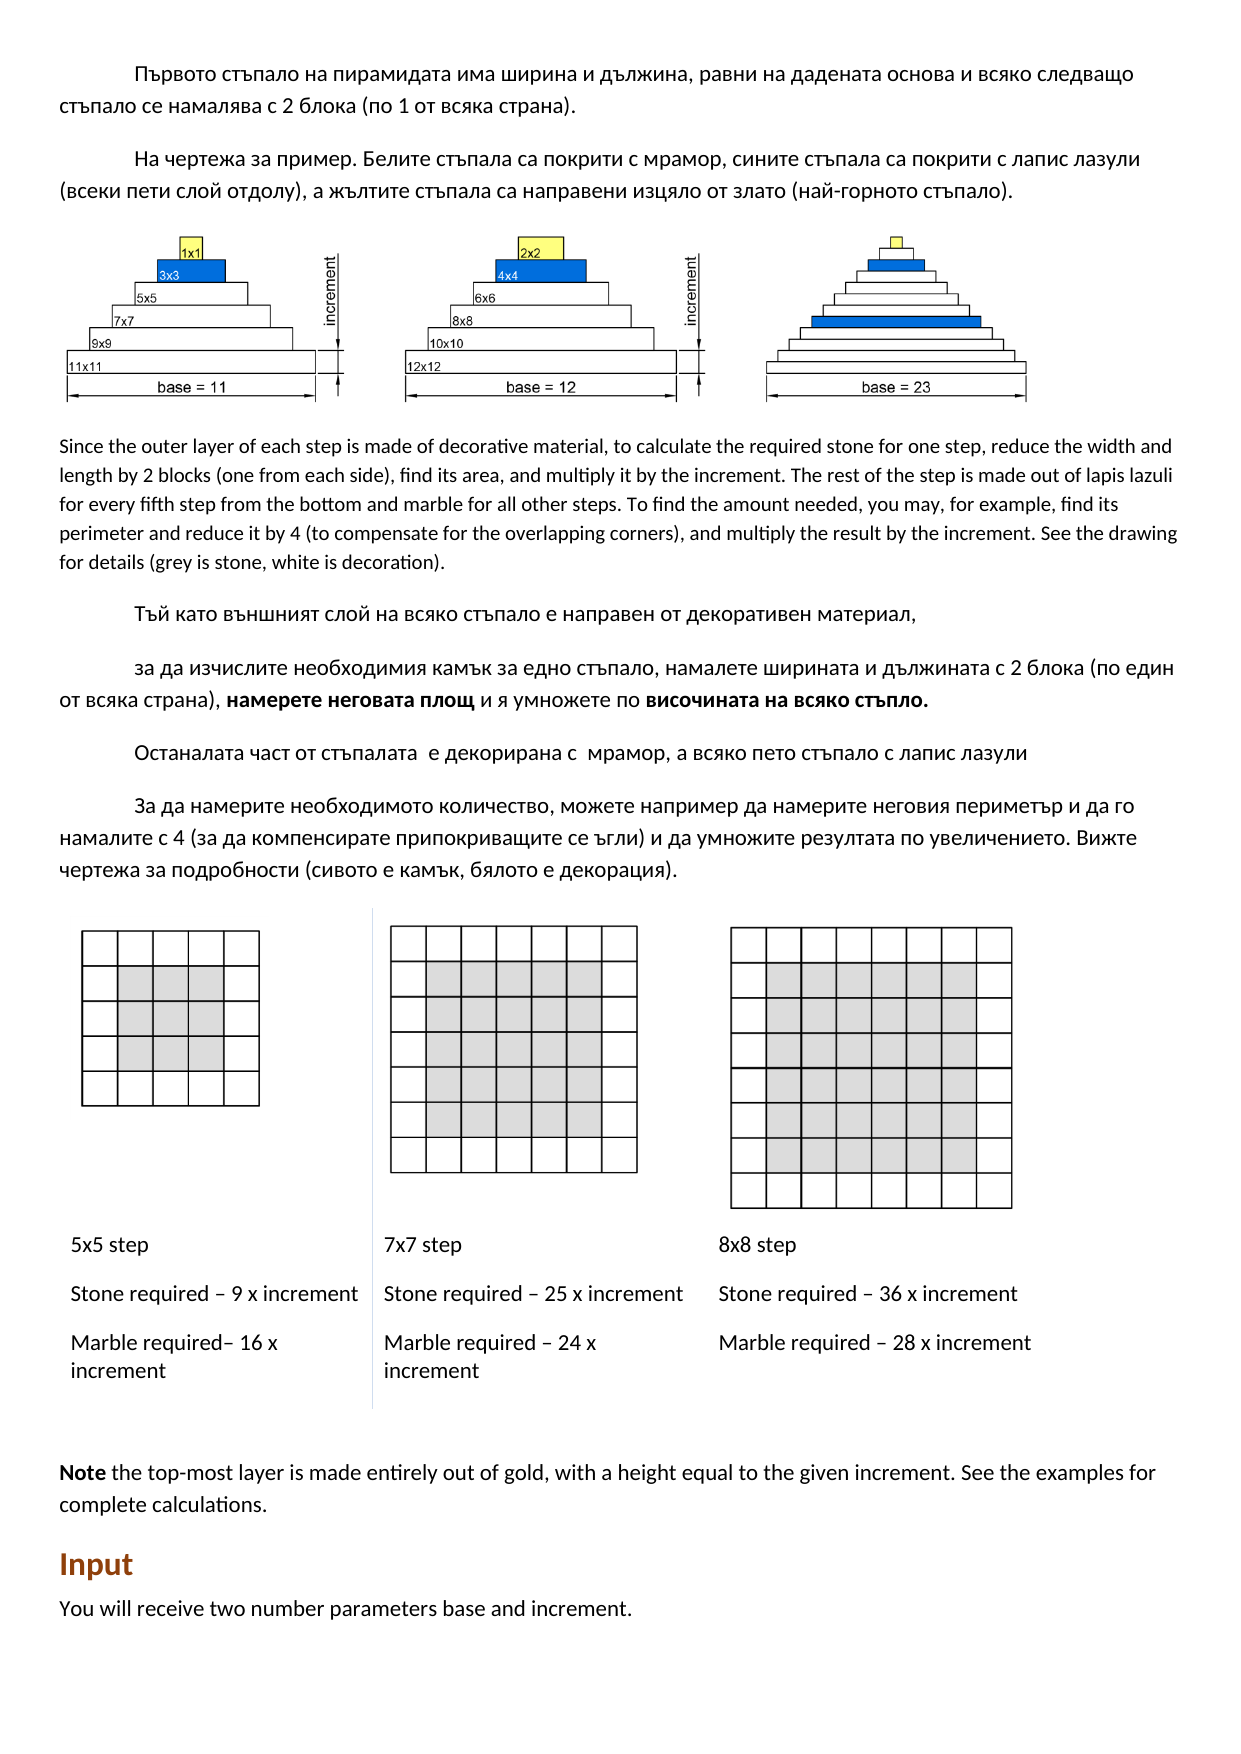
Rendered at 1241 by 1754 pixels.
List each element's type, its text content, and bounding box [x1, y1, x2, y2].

text Note the top-most layer is made entirely out of gold, with a height equal to the given increment. See the examples for complete calculations. [59, 1458, 1181, 1518]
picture [70, 916, 269, 1120]
subtitle Input [59, 1543, 1181, 1584]
text Останалата част от стъпалата е декорирана с мрамор, а всяко пето стъпало с лапис лазули [59, 738, 1181, 766]
text Първото стъпало на пирамидата има ширина и дължина, равни на дадената основа и всяко следващо стъпало се намалява с 2 блока (по 1 от всяка страна). [59, 59, 1181, 119]
text Тъй като външният слой на всяко стъпало е направен от декоративен материал, [59, 599, 1181, 628]
table_cell 7x7 step Stone required – 25 x increment Marble required – 24 x increment [373, 1230, 707, 1409]
table_header [707, 908, 1057, 1230]
table_cell 5x5 step Stone required – 9 x increment Marble required– 16 x increment [59, 1230, 372, 1409]
text За да намерите необходимото количество, можете например да намерите неговия периметър и да го намалите с 4 (за да компенсирате припокриващите се ъгли) и да умножите резултата по увеличението. Вижте чертежа за подробности (сивото е камък, бялото е декорация). [59, 791, 1181, 883]
table_cell 8x8 step Stone required – 36 x increment Marble required – 28 x increment [707, 1230, 1057, 1409]
text You will receive two number parameters base and increment. [59, 1594, 1181, 1622]
table_header [373, 908, 707, 1230]
text На чертежа за пример. Белите стъпала са покрити с мрамор, сините стъпала са покрити с лапис лазули (всеки пети слой отдолу), а жълтите стъпала са направени изцяло от злато (най-горното стъпало). [59, 144, 1181, 204]
text Since the outer layer of each step is made of decorative material, to calculate the required stone for one step, reduce the width and length by 2 blocks (one from each side), find its area, and multiply it by the increment. The rest of the step is made out of lapis lazuli for every fifth step from the bottom and marble for all other steps. To find the amount needed, you may, for example, find its perimeter and reduce it by 4 (to compensate for the overlapping corners), and multiply the result by the increment. See the drawing for details (grey is stone, white is decoration). [59, 433, 1181, 575]
picture [718, 916, 1022, 1218]
text за да изчислите необходимия камък за едно стъпало, намалете ширината и дължината с 2 блока (по един от всяка страна), намерете неговата площ и я умножете по височината на всяко стъпло. [59, 653, 1181, 713]
picture [59, 229, 1034, 408]
picture [383, 916, 643, 1181]
table_header [59, 908, 372, 1230]
